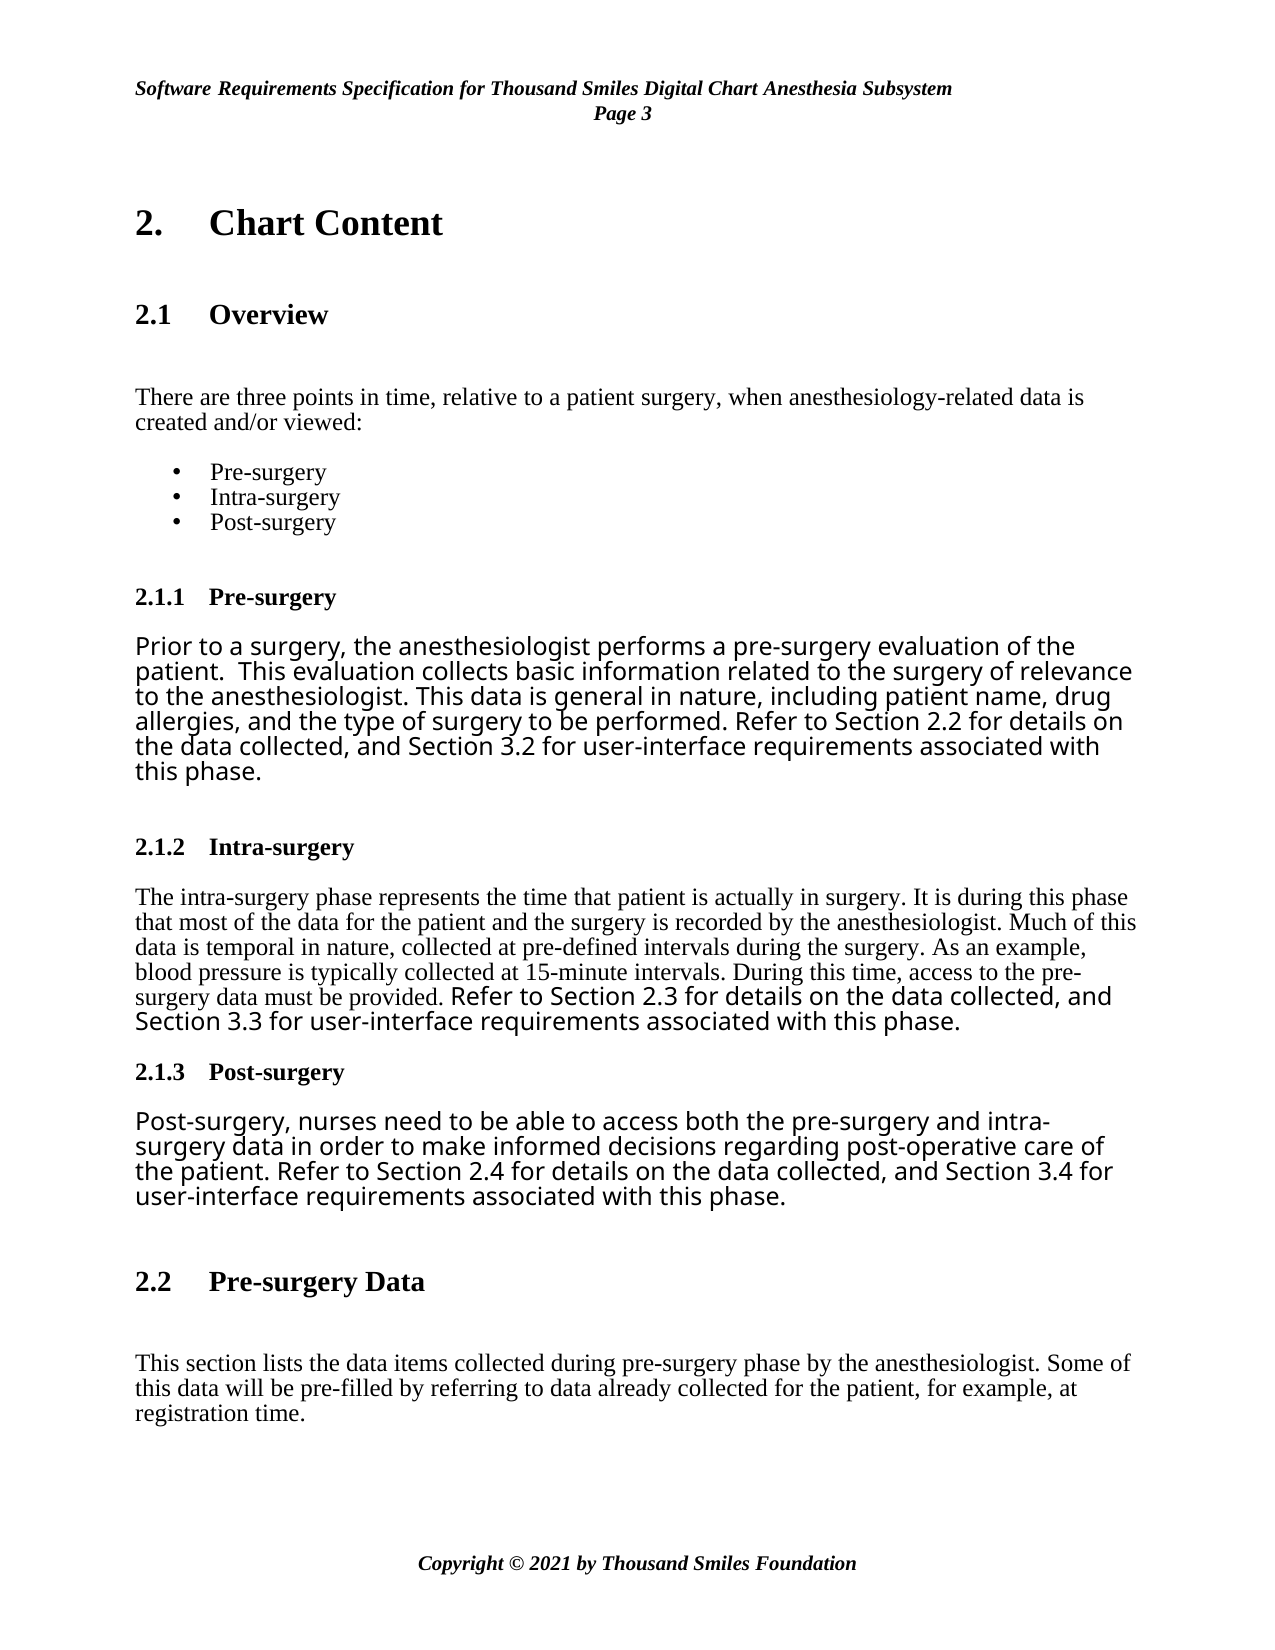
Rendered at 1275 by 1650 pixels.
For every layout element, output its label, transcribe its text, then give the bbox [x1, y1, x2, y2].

subtitle Post-surgery [135, 1060, 1140, 1085]
text Post-surgery, nurses need to be able to access both the pre-surgery and intra-surgery data in order to make informed decisions regarding post-operative care of the patient. Refer to Section 2.4 for details on the data collected, and Section 3.4 for user-interface requirements associated with this phase. [135, 1110, 1140, 1210]
list Intra-surgery [172, 485, 1140, 510]
list Pre-surgery [172, 460, 1140, 485]
text There are three points in time, relative to a patient surgery, when anesthesiology-related data is created and/or viewed: [135, 385, 1140, 435]
subtitle Pre-surgery Data [135, 1264, 1140, 1298]
subtitle Overview [135, 297, 1140, 331]
subtitle Pre-surgery [135, 585, 1140, 610]
subtitle Intra-surgery [135, 835, 1140, 860]
list Post-surgery [172, 510, 1140, 535]
text This section lists the data items collected during pre-surgery phase by the anesthesiologist. Some of this data will be pre-filled by referring to data already collected for the patient, for example, at registration time. [135, 1352, 1140, 1427]
text Prior to a surgery, the anesthesiologist performs a pre-surgery evaluation of the patient. This evaluation collects basic information related to the surgery of relevance to the anesthesiologist. This data is general in nature, including patient name, drug allergies, and the type of surgery to be performed. Refer to Section 2.2 for details on the data collected, and Section 3.2 for user-interface requirements associated with this phase. [135, 635, 1140, 785]
text The intra-surgery phase represents the time that patient is actually in surgery. It is during this phase that most of the data for the patient and the surgery is recorded by the anesthesiologist. Much of this data is temporal in nature, collected at pre-defined intervals during the surgery. As an example, blood pressure is typically collected at 15-minute intervals. During this time, access to the pre-surgery data must be provided. Refer to Section 2.3 for details on the data collected, and Section 3.3 for user-interface requirements associated with this phase. [135, 885, 1140, 1035]
subtitle Chart Content [135, 200, 1140, 243]
